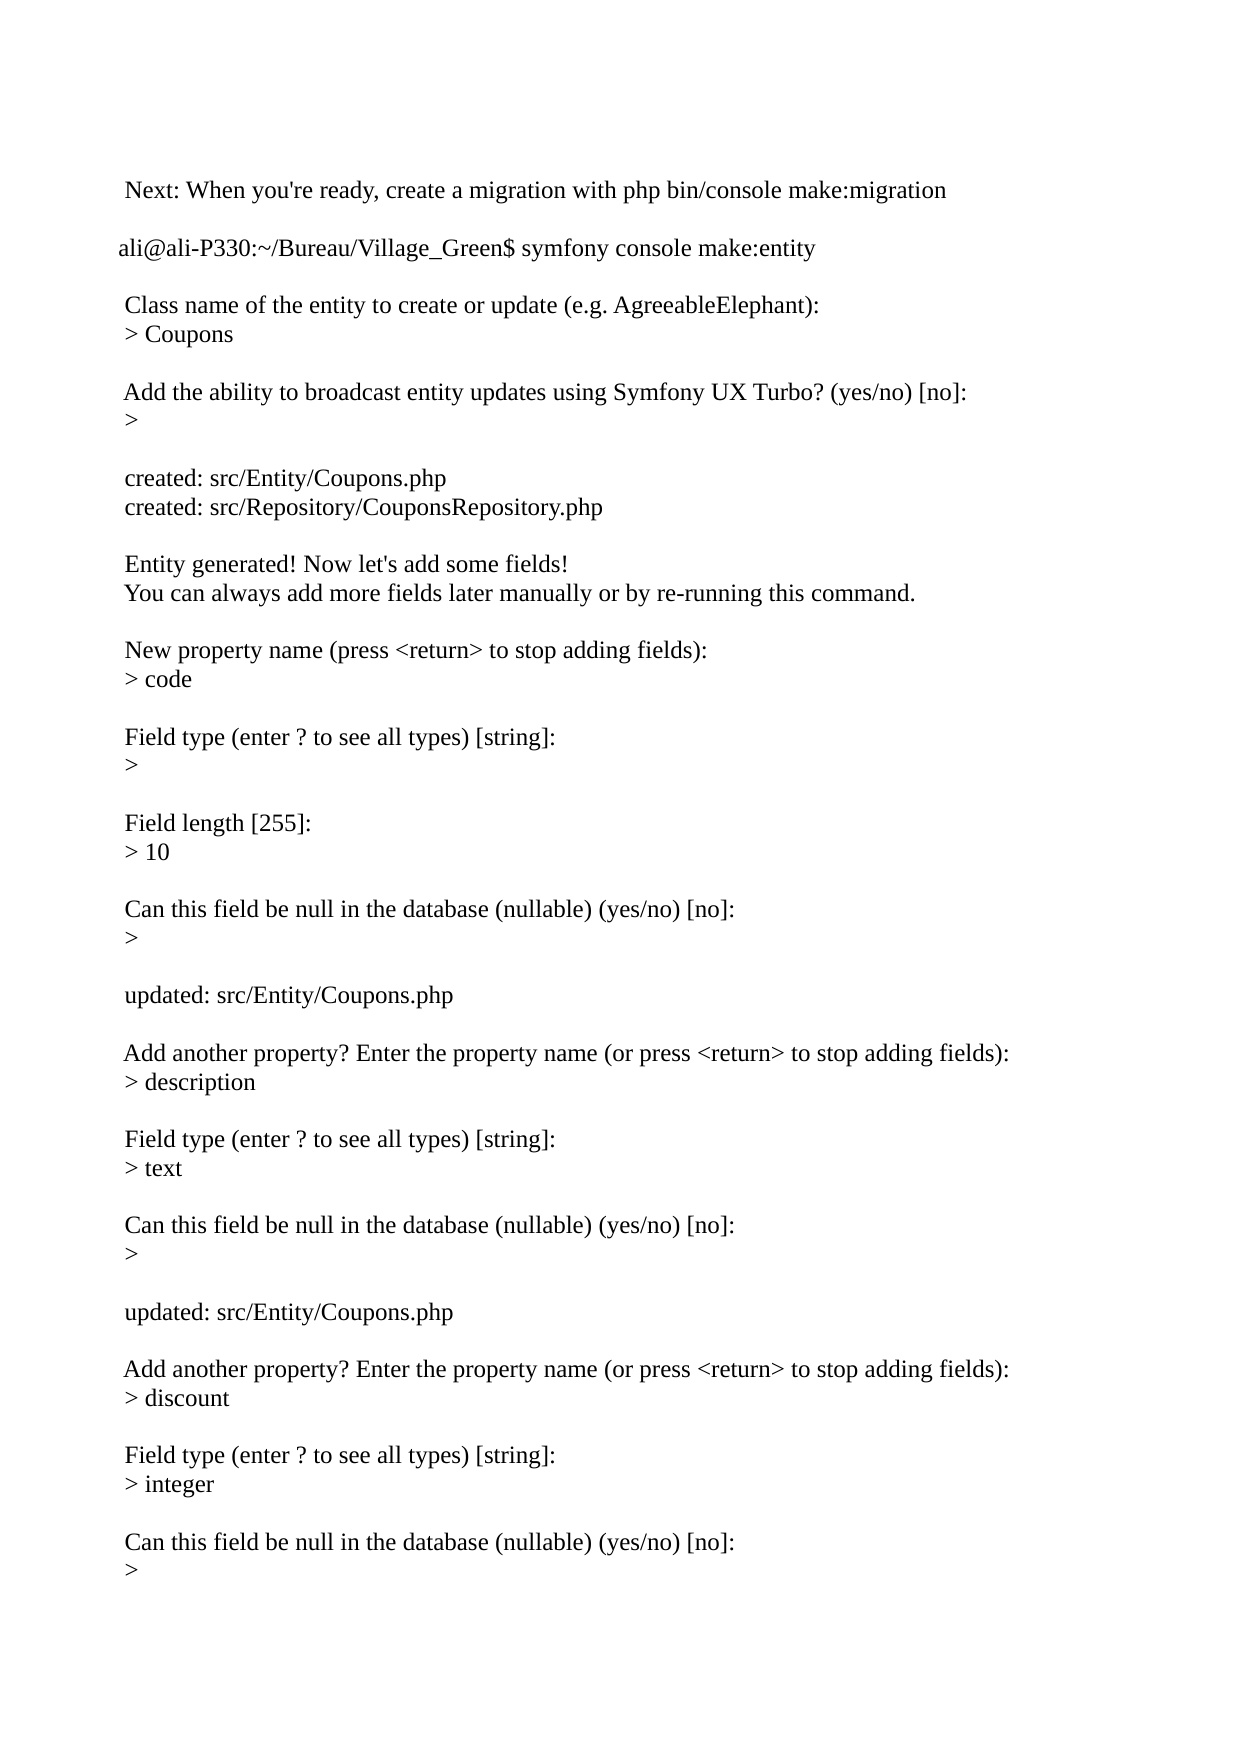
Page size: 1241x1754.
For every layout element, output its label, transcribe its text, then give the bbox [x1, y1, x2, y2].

text Field type (enter ? to see all types) [string]: [118, 1124, 1122, 1153]
text Field type (enter ? to see all types) [string]: [118, 1441, 1122, 1469]
text Class name of the entity to create or update (e.g. AgreeableElephant): [118, 291, 1122, 319]
text New property name (press <return> to stop adding fields): [118, 636, 1122, 664]
text created: src/Repository/CouponsRepository.php [118, 492, 1122, 521]
text > text [118, 1153, 1122, 1182]
text Can this field be null in the database (nullable) (yes/no) [no]: [118, 1211, 1122, 1239]
text > discount [118, 1383, 1122, 1412]
text > code [118, 664, 1122, 693]
text Can this field be null in the database (nullable) (yes/no) [no]: [118, 1527, 1122, 1556]
text updated: src/Entity/Coupons.php [118, 1297, 1122, 1326]
text > 10 [118, 837, 1122, 866]
text Add the ability to broadcast entity updates using Symfony UX Turbo? (yes/no) [no]: [118, 377, 1122, 406]
text > [118, 1556, 1122, 1584]
text Add another property? Enter the property name (or press <return> to stop adding fields): [118, 1354, 1122, 1383]
text Field type (enter ? to see all types) [string]: [118, 722, 1122, 751]
text Next: When you're ready, create a migration with php bin/console make:migration [118, 176, 1122, 204]
text Field length [255]: [118, 808, 1122, 837]
text updated: src/Entity/Coupons.php [118, 981, 1122, 1009]
text You can always add more fields later manually or by re-running this command. [118, 578, 1122, 607]
text ali@ali-P330:~/Bureau/Village_Green$ symfony console make:entity [118, 233, 1122, 262]
text > [118, 1239, 1122, 1268]
text > [118, 751, 1122, 779]
text > [118, 406, 1122, 434]
text > integer [118, 1469, 1122, 1498]
text created: src/Entity/Coupons.php [118, 463, 1122, 492]
text Can this field be null in the database (nullable) (yes/no) [no]: [118, 894, 1122, 923]
text Entity generated! Now let's add some fields! [118, 549, 1122, 578]
text > [118, 923, 1122, 952]
text > Coupons [118, 319, 1122, 348]
text > description [118, 1067, 1122, 1096]
text Add another property? Enter the property name (or press <return> to stop adding fields): [118, 1038, 1122, 1067]
